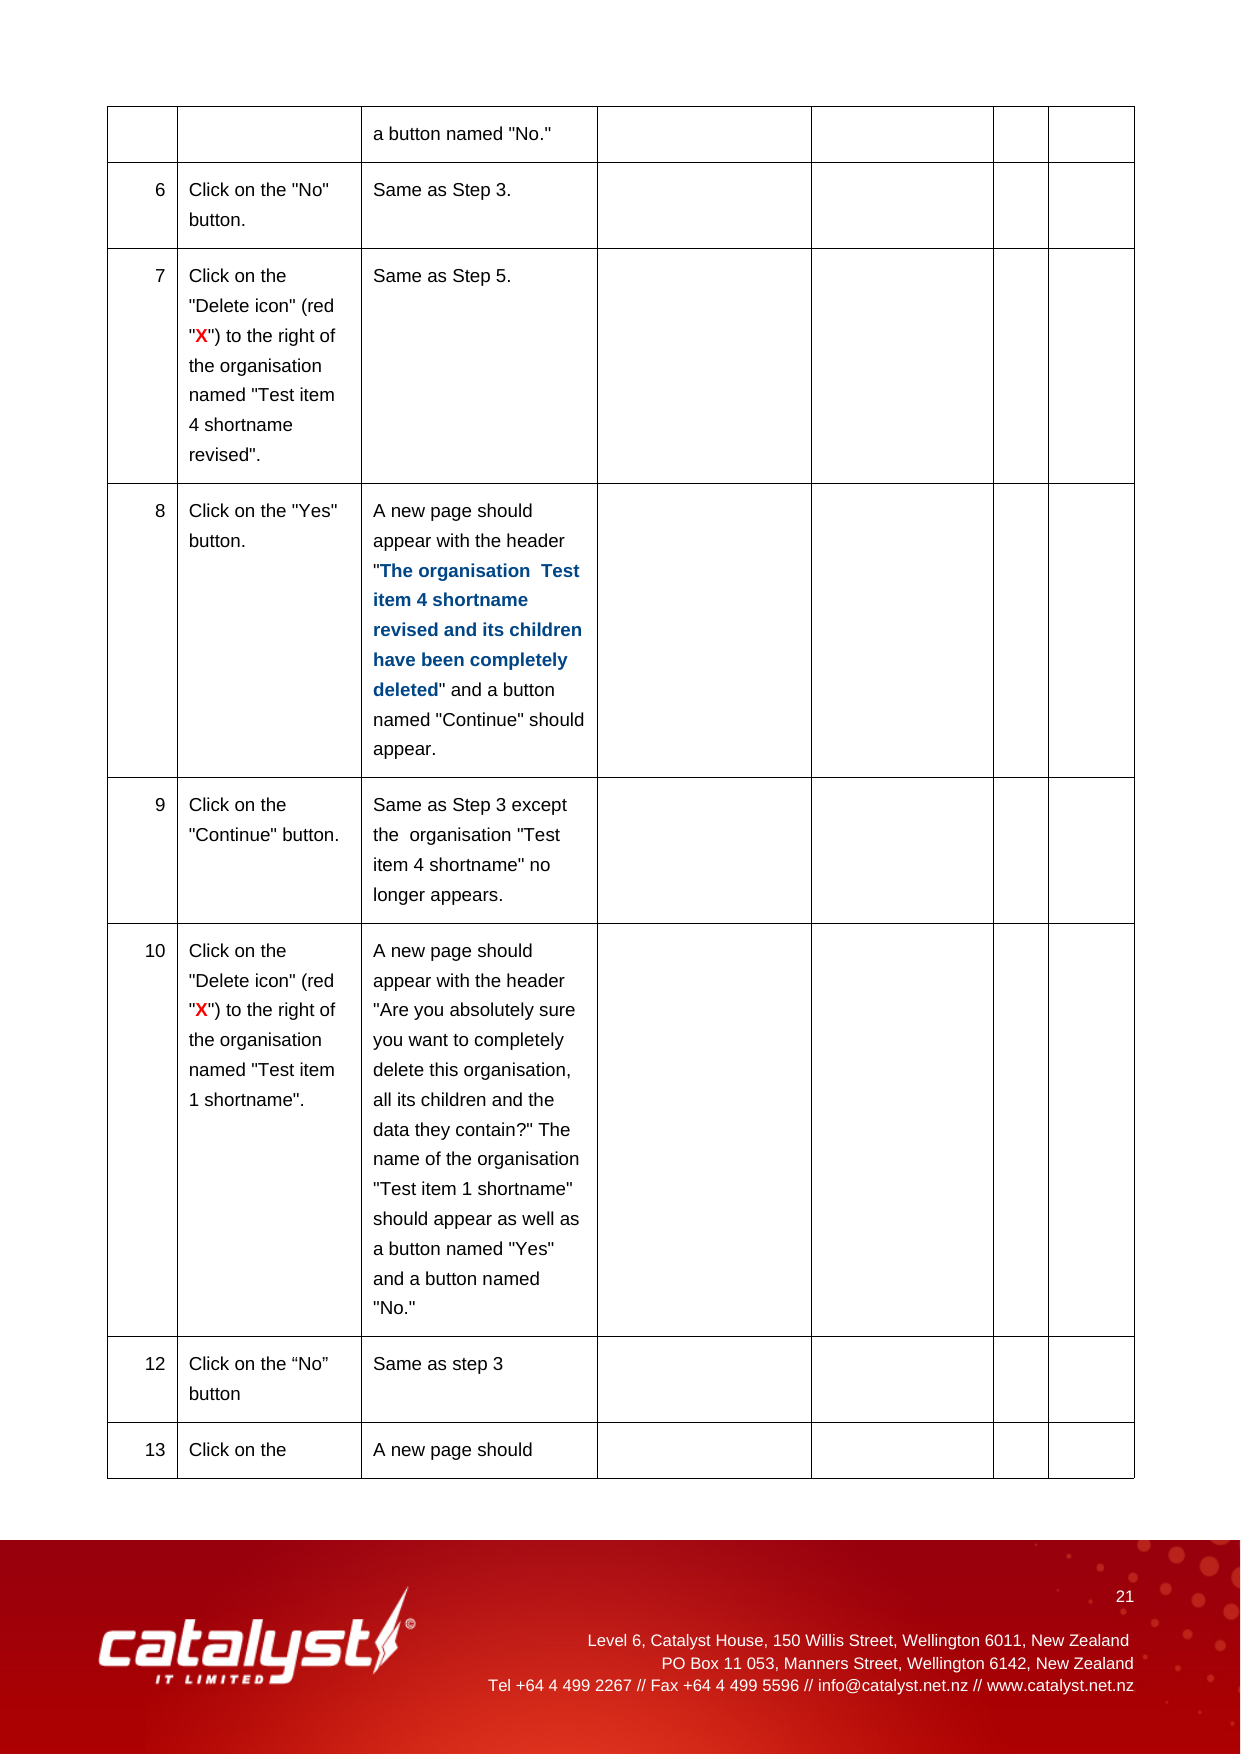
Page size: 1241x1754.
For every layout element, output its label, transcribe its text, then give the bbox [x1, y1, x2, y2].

table_cell 10 [108, 924, 177, 1336]
table_cell Click on the “No” button [178, 1337, 361, 1422]
table_cell 9 [108, 778, 177, 923]
table_cell A new page should appear with the header "The organisation Test item 4 shortname revised and its children have been completely deleted" and a button named "Continue" should appear. [362, 484, 597, 777]
table_cell [994, 778, 1048, 923]
table_cell Click on the "Continue" button. [178, 778, 361, 923]
table_cell [812, 163, 993, 248]
table_cell Click on the "Delete icon" (red "X") to the right of the organisation named "Test item 4 shortname revised". [178, 249, 361, 483]
table_cell [994, 484, 1048, 777]
table_cell [598, 163, 811, 248]
table_cell Click on the "Yes" button. [178, 484, 361, 777]
table_cell Same as Step 3 except the organisation "Test item 4 shortname" no longer appears. [362, 778, 597, 923]
table_cell [812, 107, 993, 162]
table_cell Same as step 3 [362, 1337, 597, 1422]
table_cell [1049, 249, 1134, 483]
table_cell [812, 249, 993, 483]
table_cell [812, 484, 993, 777]
table_cell A new page should [362, 1423, 597, 1478]
table_cell [812, 1337, 993, 1422]
picture [0, 1540, 1241, 1754]
table_cell [1049, 1423, 1134, 1478]
table_cell [598, 107, 811, 162]
table_cell [108, 107, 177, 162]
table_cell 6 [108, 163, 177, 248]
table_cell a button named "No." [362, 107, 597, 162]
table_cell 13 [108, 1423, 177, 1478]
table_cell [598, 1337, 811, 1422]
table_cell [598, 1423, 811, 1478]
table_cell [598, 924, 811, 1336]
table_cell Click on the [178, 1423, 361, 1478]
table_cell Same as Step 5. [362, 249, 597, 483]
table_cell [994, 107, 1048, 162]
table_cell [812, 924, 993, 1336]
table_cell [1049, 778, 1134, 923]
table_cell [1049, 924, 1134, 1336]
table_cell [994, 163, 1048, 248]
table_cell Same as Step 3. [362, 163, 597, 248]
table_cell A new page should appear with the header "Are you absolutely sure you want to completely delete this organisation, all its children and the data they contain?" The name of the organisation "Test item 1 shortname" should appear as well as a button named "Yes" and a button named "No." [362, 924, 597, 1336]
table_cell [812, 778, 993, 923]
table_cell [598, 778, 811, 923]
table_cell [994, 1423, 1048, 1478]
table_cell 7 [108, 249, 177, 483]
table_cell [812, 1423, 993, 1478]
table_cell Click on the "Delete icon" (red "X") to the right of the organisation named "Test item 1 shortname". [178, 924, 361, 1336]
table_cell [1049, 107, 1134, 162]
table_cell 8 [108, 484, 177, 777]
table_cell [1049, 1337, 1134, 1422]
table_cell [1049, 163, 1134, 248]
table_cell [1049, 484, 1134, 777]
table_cell [598, 249, 811, 483]
table_cell [994, 1337, 1048, 1422]
table_cell [598, 484, 811, 777]
table_cell Click on the "No" button. [178, 163, 361, 248]
table_cell [994, 249, 1048, 483]
table_cell 12 [108, 1337, 177, 1422]
table_cell [994, 924, 1048, 1336]
table_cell [178, 107, 361, 162]
